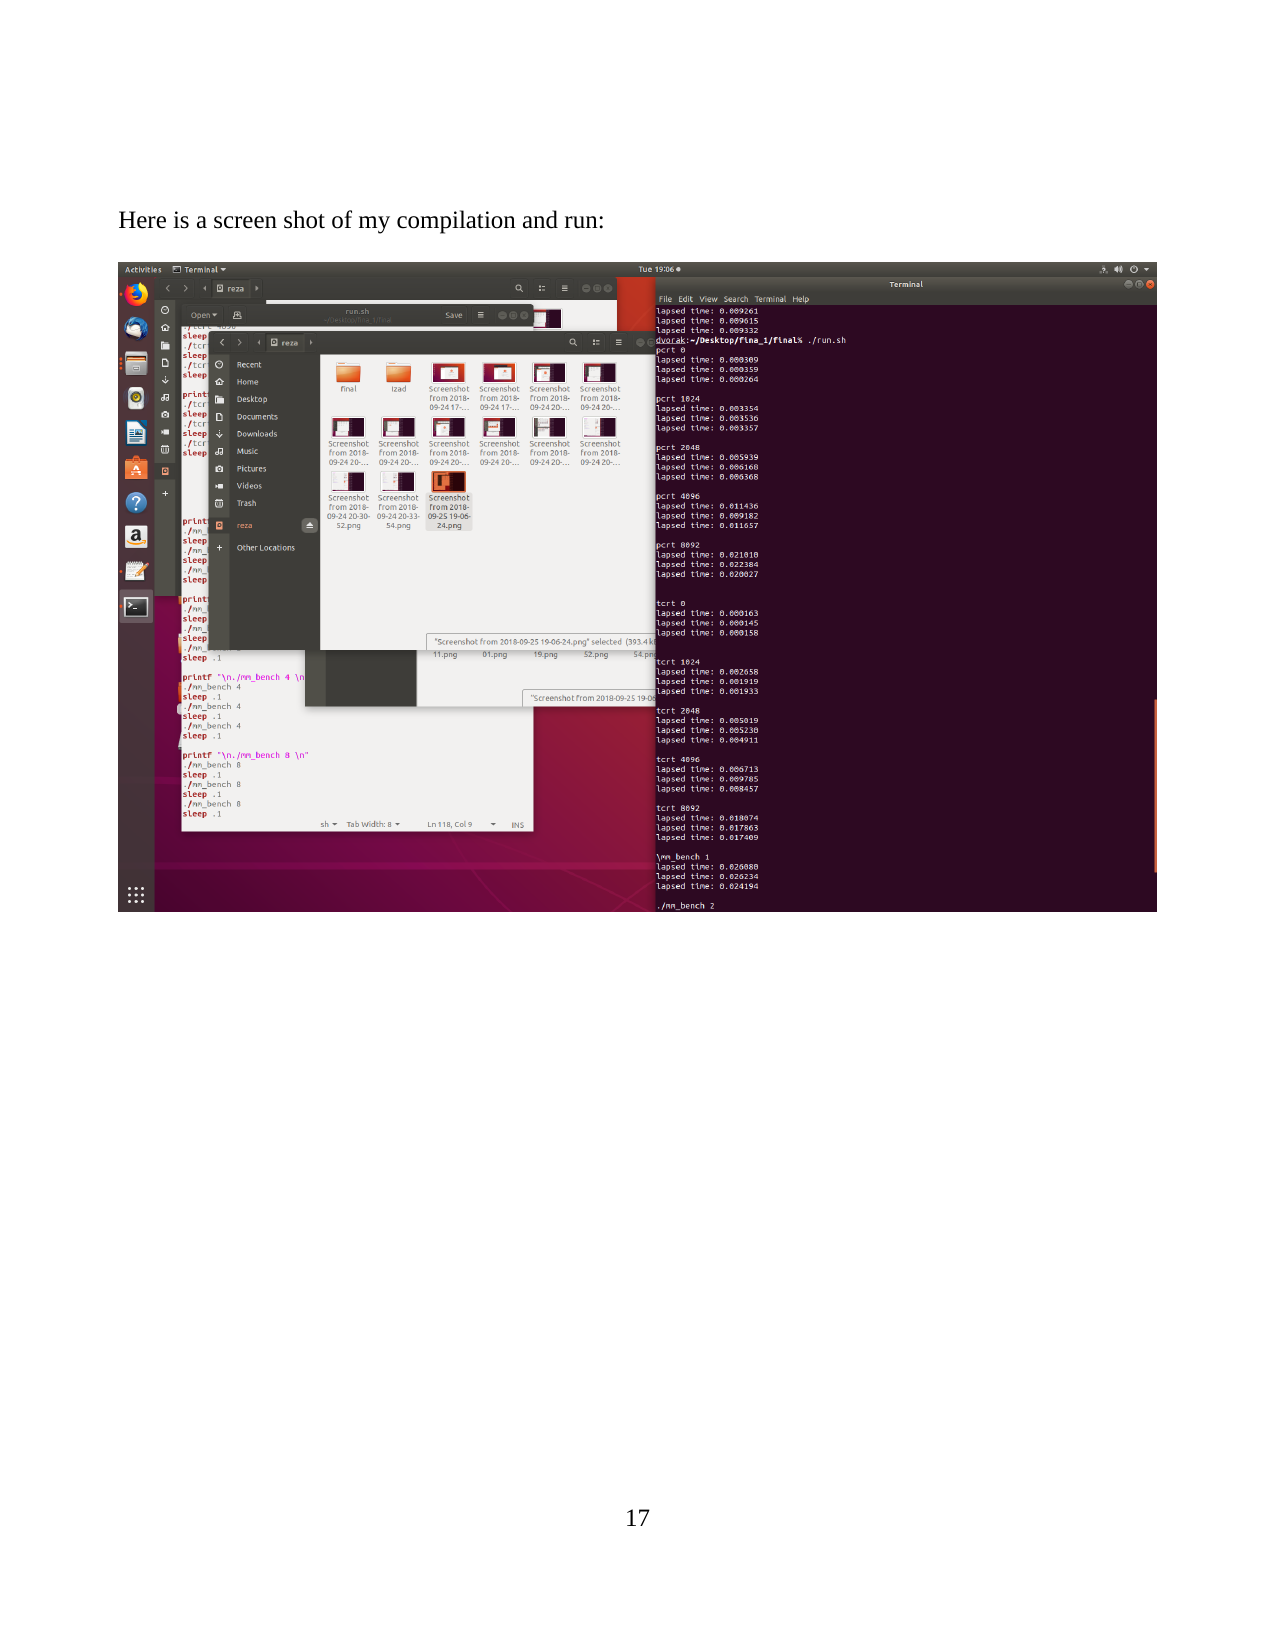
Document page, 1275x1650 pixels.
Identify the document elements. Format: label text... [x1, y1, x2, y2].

picture [118, 262, 1157, 912]
text Here is a screen shot of my compilation and run: [118, 205, 1157, 234]
